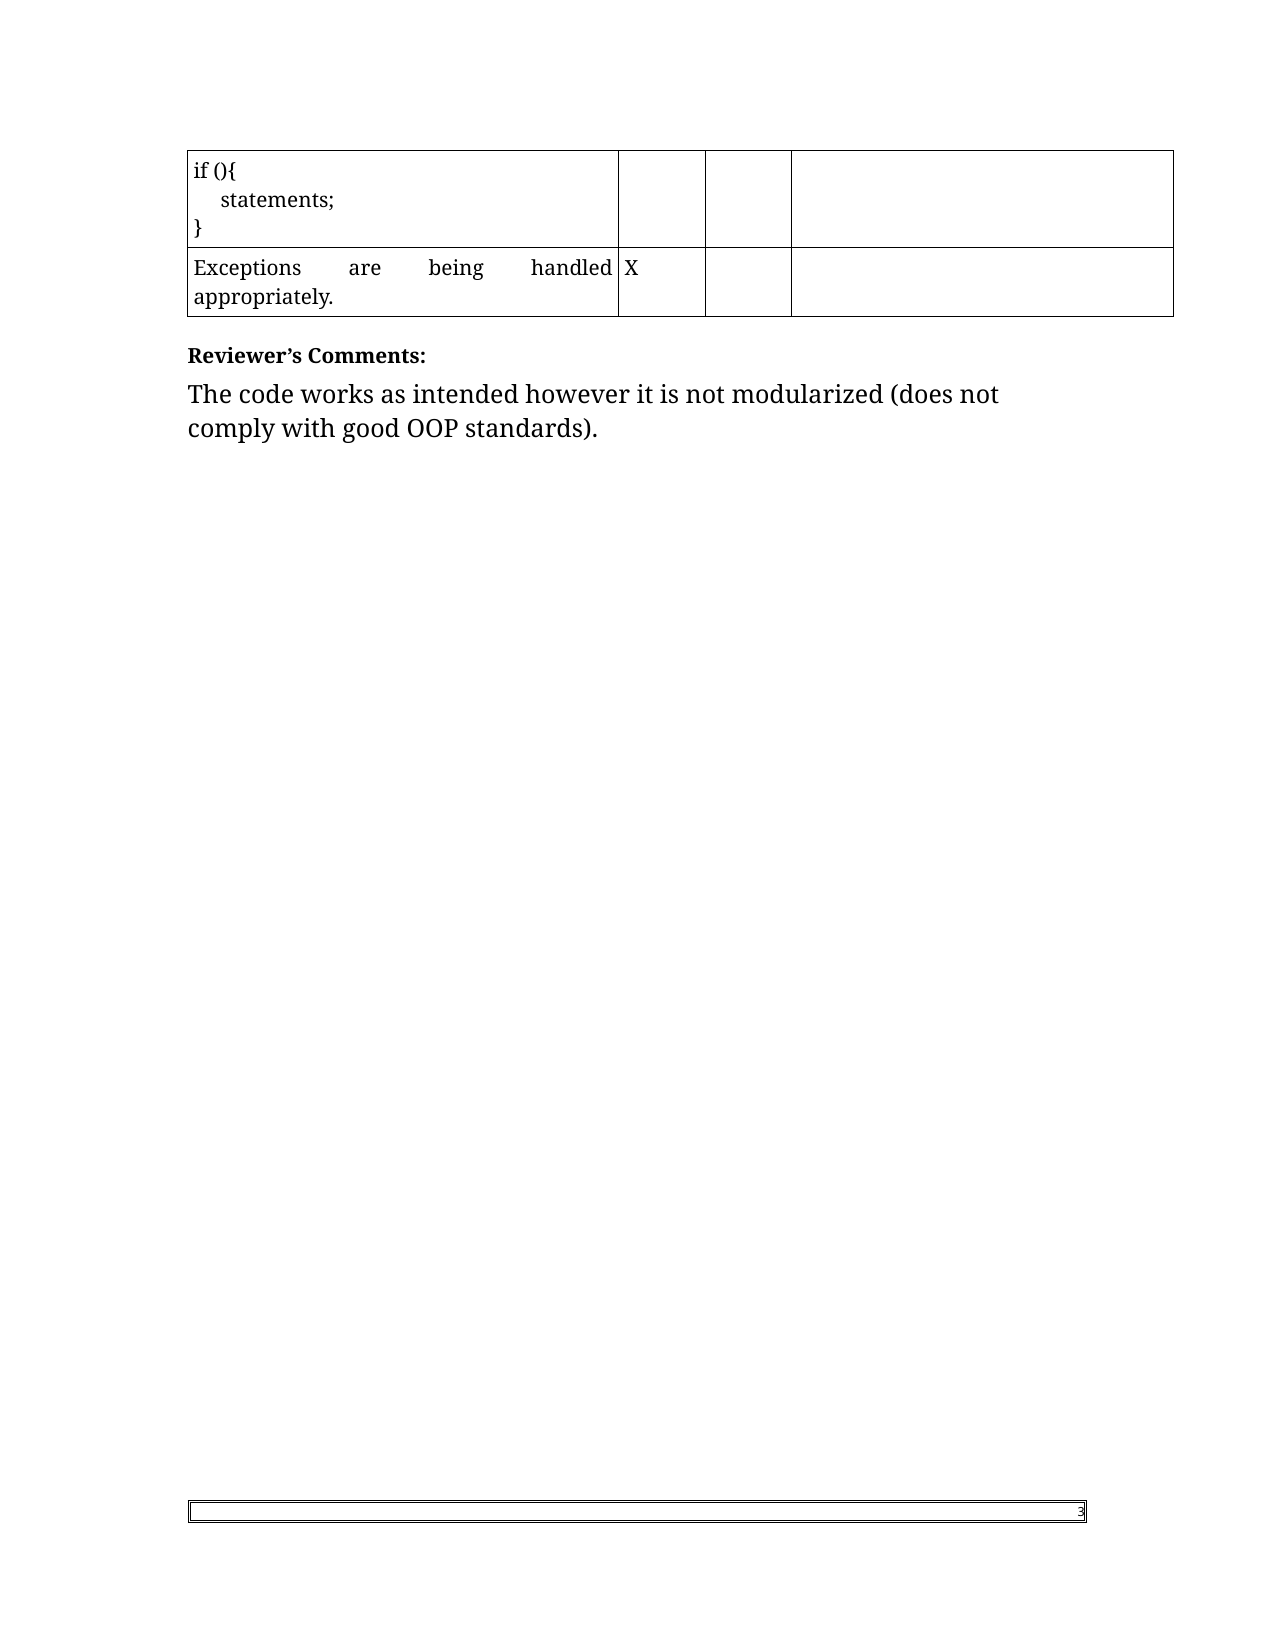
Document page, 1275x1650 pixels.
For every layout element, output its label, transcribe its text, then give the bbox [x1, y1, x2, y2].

subtitle Reviewer’s Comments: [187, 342, 1087, 370]
table_cell [792, 151, 1173, 247]
table_cell X [619, 248, 705, 316]
table_cell [792, 248, 1173, 316]
table_cell Exceptions are being handled appropriately. [188, 248, 618, 316]
text The code works as intended however it is not modularized (does not comply with good OOP standards). [187, 376, 1087, 444]
table_cell [706, 248, 791, 316]
table_cell [706, 151, 791, 247]
table_cell if (){ statements; } [188, 151, 618, 247]
table_cell [619, 151, 705, 247]
